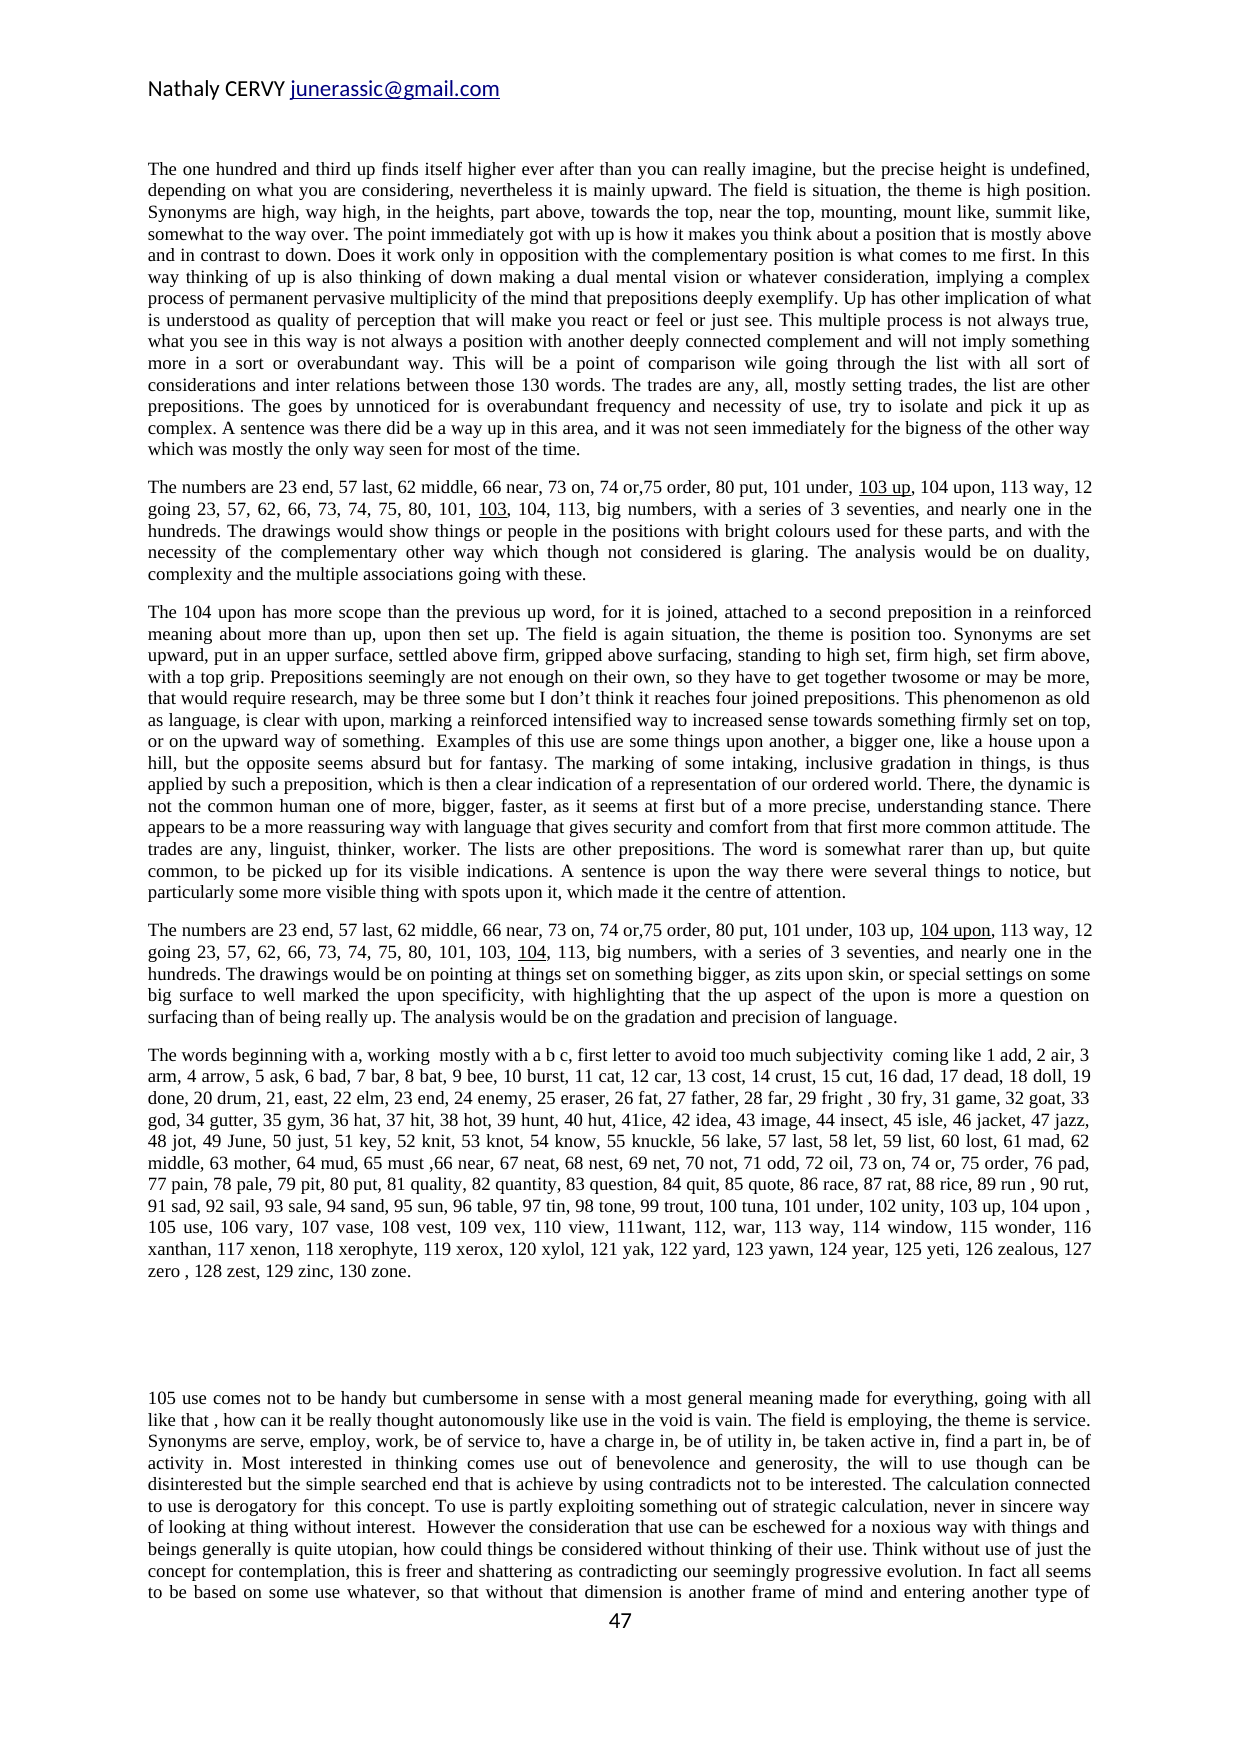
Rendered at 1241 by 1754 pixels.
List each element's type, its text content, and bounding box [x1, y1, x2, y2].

text 105 use comes not to be handy but cumbersome in sense with a most general meaning made for everything, going with all like that , how can it be really thought autonomously like use in the void is vain. The field is employing, the theme is service. Synonyms are serve, employ, work, be of service to, have a charge in, be of utility in, be taken active in, find a part in, be of activity in. Most interested in thinking comes use out of benevolence and generosity, the will to use though can be disinterested but the simple searched end that is achieve by using contradicts not to be interested. The calculation connected to use is derogatory for this concept. To use is partly exploiting something out of strategic calculation, never in sincere way of looking at thing without interest. However the consideration that use can be eschewed for a noxious way with things and beings generally is quite utopian, how could things be considered without thinking of their use. Think without use of just the concept for contemplation, this is freer and shattering as contradicting our seemingly progressive evolution. In fact all seems to be based on some use whatever, so that without that dimension is another frame of mind and entering another type of [148, 1387, 1093, 1603]
text The one hundred and third up finds itself higher ever after than you can really imagine, but the precise height is undefined, depending on what you are considering, nevertheless it is mainly upward. The field is situation, the theme is high position. Synonyms are high, way high, in the heights, part above, towards the top, near the top, mounting, mount like, summit like, somewhat to the way over. The point immediately got with up is how it makes you think about a position that is mostly above and in contrast to down. Does it work only in opposition with the complementary position is what comes to me first. In this way thinking of up is also thinking of down making a dual mental vision or whatever consideration, implying a complex process of permanent pervasive multiplicity of the mind that prepositions deeply exemplify. Up has other implication of what is understood as quality of perception that will make you react or feel or just see. This multiple process is not always true, what you see in this way is not always a position with another deeply connected complement and will not imply something more in a sort or overabundant way. This will be a point of comparison wile going through the list with all sort of considerations and inter relations between those 130 words. The trades are any, all, mostly setting trades, the list are other prepositions. The goes by unnoticed for is overabundant frequency and necessity of use, try to isolate and pick it up as complex. A sentence was there did be a way up in this area, and it was not seen immediately for the bigness of the other way which was mostly the only way seen for most of the time. [148, 158, 1093, 460]
text The numbers are 23 end, 57 last, 62 middle, 66 near, 73 on, 74 or,75 order, 80 put, 101 under, 103 up, 104 upon, 113 way, 12 going 23, 57, 62, 66, 73, 74, 75, 80, 101, 103, 104, 113, big numbers, with a series of 3 seventies, and nearly one in the hundreds. The drawings would be on pointing at things set on something bigger, as zits upon skin, or special settings on some big surface to well marked the upon specificity, with highlighting that the up aspect of the upon is more a question on surfacing than of being really up. The analysis would be on the gradation and precision of language. [148, 919, 1093, 1027]
text The words beginning with a, working mostly with a b c, first letter to avoid too much subjectivity coming like 1 add, 2 air, 3 arm, 4 arrow, 5 ask, 6 bad, 7 bar, 8 bat, 9 bee, 10 burst, 11 cat, 12 car, 13 cost, 14 crust, 15 cut, 16 dad, 17 dead, 18 doll, 19 done, 20 drum, 21, east, 22 elm, 23 end, 24 enemy, 25 eraser, 26 fat, 27 father, 28 far, 29 fright , 30 fry, 31 game, 32 goat, 33 god, 34 gutter, 35 gym, 36 hat, 37 hit, 38 hot, 39 hunt, 40 hut, 41ice, 42 idea, 43 image, 44 insect, 45 isle, 46 jacket, 47 jazz, 48 jot, 49 June, 50 just, 51 key, 52 knit, 53 knot, 54 know, 55 knuckle, 56 lake, 57 last, 58 let, 59 list, 60 lost, 61 mad, 62 middle, 63 mother, 64 mud, 65 must ,66 near, 67 neat, 68 nest, 69 net, 70 not, 71 odd, 72 oil, 73 on, 74 or, 75 order, 76 pad, 77 pain, 78 pale, 79 pit, 80 put, 81 quality, 82 quantity, 83 question, 84 quit, 85 quote, 86 race, 87 rat, 88 rice, 89 run , 90 rut, 91 sad, 92 sail, 93 sale, 94 sand, 95 sun, 96 table, 97 tin, 98 tone, 99 trout, 100 tuna, 101 under, 102 unity, 103 up, 104 upon , 105 use, 106 vary, 107 vase, 108 vest, 109 vex, 110 view, 111want, 112, war, 113 way, 114 window, 115 wonder, 116 xanthan, 117 xenon, 118 xerophyte, 119 xerox, 120 xylol, 121 yak, 122 yard, 123 yawn, 124 year, 125 yeti, 126 zealous, 127 zero , 128 zest, 129 zinc, 130 zone. [148, 1044, 1093, 1281]
text The numbers are 23 end, 57 last, 62 middle, 66 near, 73 on, 74 or,75 order, 80 put, 101 under, 103 up, 104 upon, 113 way, 12 going 23, 57, 62, 66, 73, 74, 75, 80, 101, 103, 104, 113, big numbers, with a series of 3 seventies, and nearly one in the hundreds. The drawings would show things or people in the positions with bright colours used for these parts, and with the necessity of the complementary other way which though not considered is glaring. The analysis would be on duality, complexity and the multiple associations going with these. [148, 476, 1093, 584]
text The 104 upon has more scope than the previous up word, for it is joined, attached to a second preposition in a reinforced meaning about more than up, upon then set up. The field is again situation, the theme is position too. Synonyms are set upward, put in an upper surface, settled above firm, gripped above surfacing, standing to high set, firm high, set firm above, with a top grip. Prepositions seemingly are not enough on their own, so they have to get together twosome or may be more, that would require research, may be three some but I don’t think it reaches four joined prepositions. This phenomenon as old as language, is clear with upon, marking a reinforced intensified way to increased sense towards something firmly set on top, or on the upward way of something. Examples of this use are some things upon another, a bigger one, like a house upon a hill, but the opposite seems absurd but for fantasy. The marking of some intaking, inclusive gradation in things, is thus applied by such a preposition, which is then a clear indication of a representation of our ordered world. There, the dynamic is not the common human one of more, bigger, faster, as it seems at first but of a more precise, understanding stance. There appears to be a more reassuring way with language that gives security and comfort from that first more common attitude. The trades are any, linguist, thinker, worker. The lists are other prepositions. The word is somewhat rarer than up, but quite common, to be picked up for its visible indications. A sentence is upon the way there were several things to notice, but particularly some more visible thing with spots upon it, which made it the centre of attention. [148, 601, 1093, 903]
